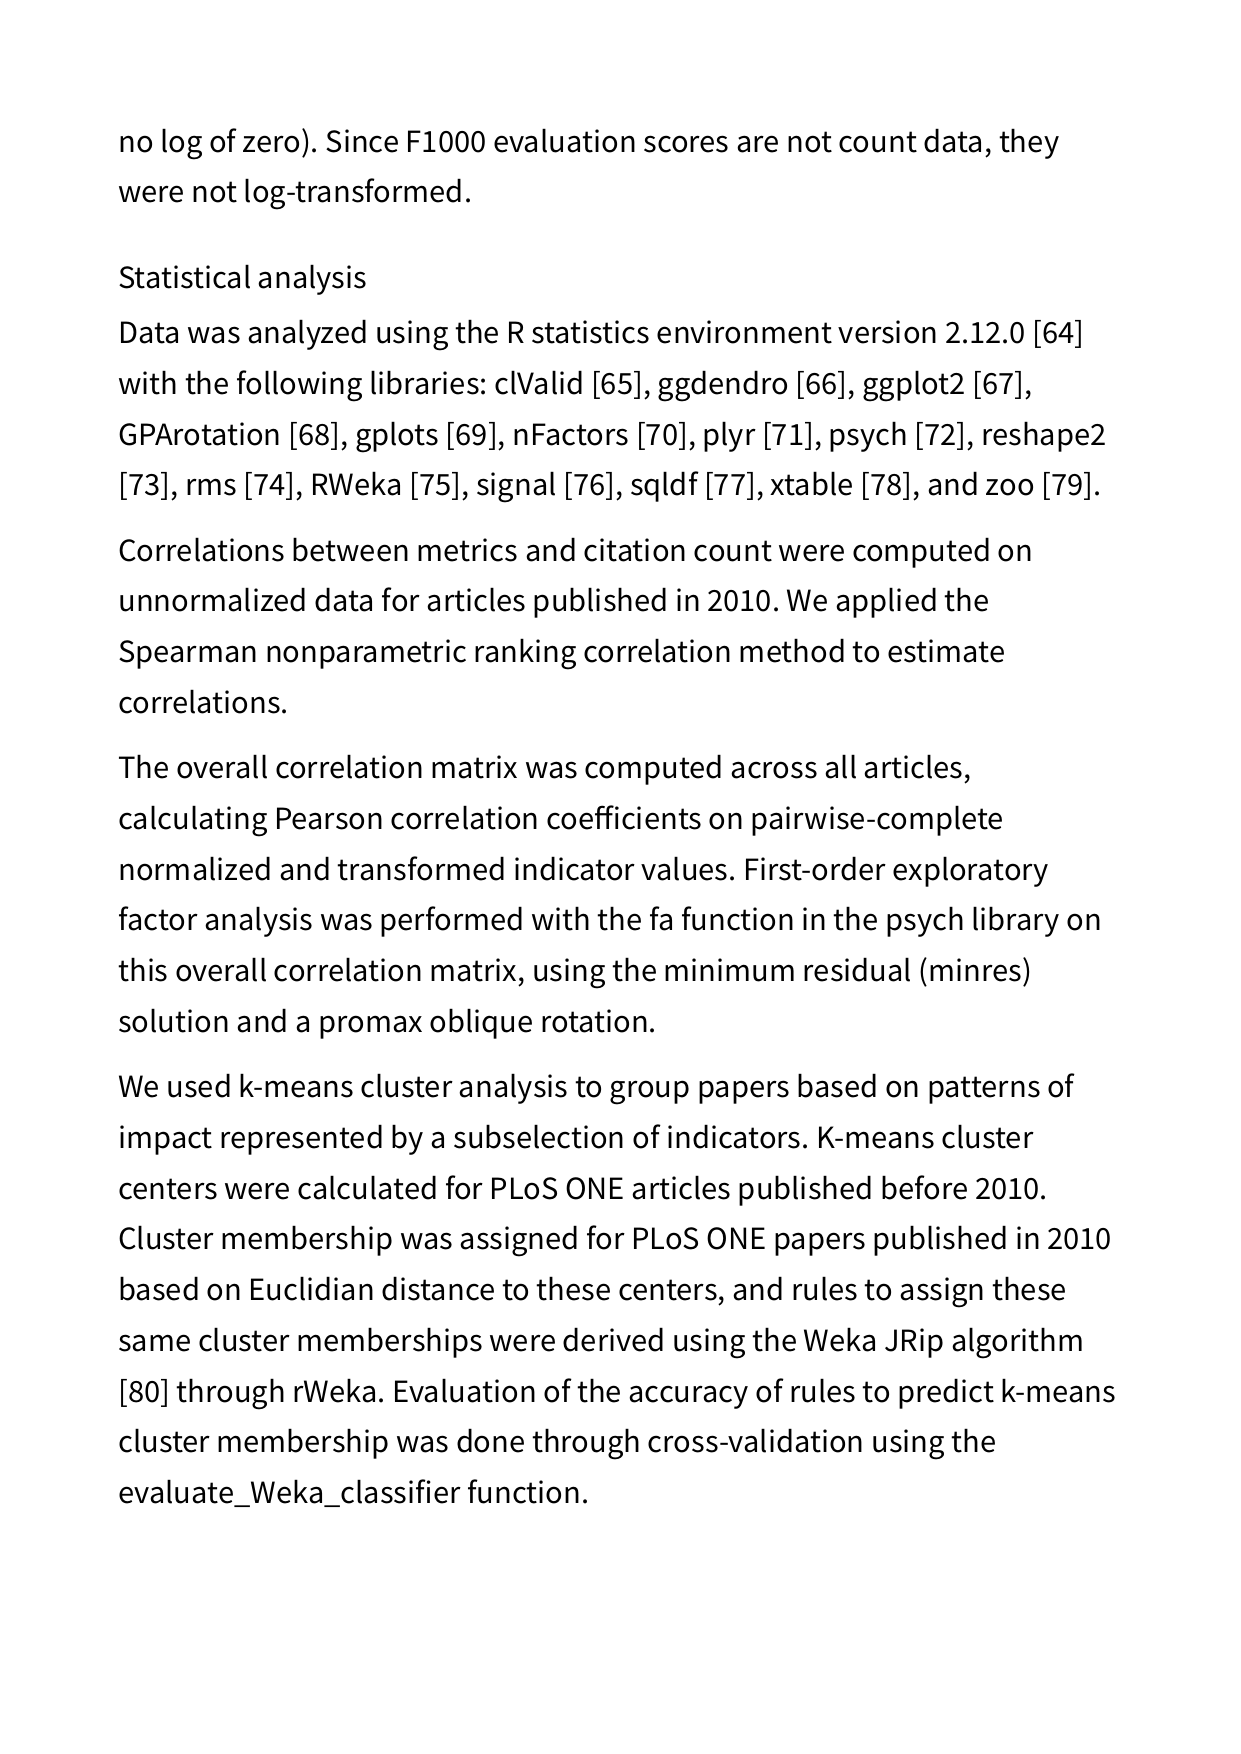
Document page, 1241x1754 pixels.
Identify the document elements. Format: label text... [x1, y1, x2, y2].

text The overall correlation matrix was computed across all articles, calculating Pearson correlation coefficients on pairwise-complete normalized and transformed indicator values. First-order exploratory factor analysis was performed with the fa function in the psych library on this overall correlation matrix, using the minimum residual (minres) solution and a promax oblique rotation. [118, 745, 1122, 1041]
text no log of zero). Since F1000 evaluation scores are not count data, they were not log-transformed. [118, 118, 1122, 211]
subtitle Statistical analysis [118, 255, 1122, 297]
text Data was analyzed using the R statistics environment version 2.12.0 [64] with the following libraries: clValid [65], ggdendro [66], ggplot2 [67], GPArotation [68], gplots [69], nFactors [70], plyr [71], psych [72], reshape2 [73], rms [74], RWeka [75], signal [76], sqldf [77], xtable [78], and zoo [79]. [118, 310, 1122, 504]
text We used k-means cluster analysis to group papers based on patterns of impact represented by a subselection of indicators. K-means cluster centers were calculated for PLoS ONE articles published before 2010. Cluster membership was assigned for PLoS ONE papers published in 2010 based on Euclidian distance to these centers, and rules to assign these same cluster memberships were derived using the Weka JRip algorithm [80] through rWeka. Evaluation of the accuracy of rules to predict k-means cluster membership was done through cross-validation using the evaluate_Weka_classifier function. [118, 1064, 1122, 1512]
text Correlations between metrics and citation count were computed on unnormalized data for articles published in 2010. We applied the Spearman nonparametric ranking correlation method to estimate correlations. [118, 527, 1122, 722]
